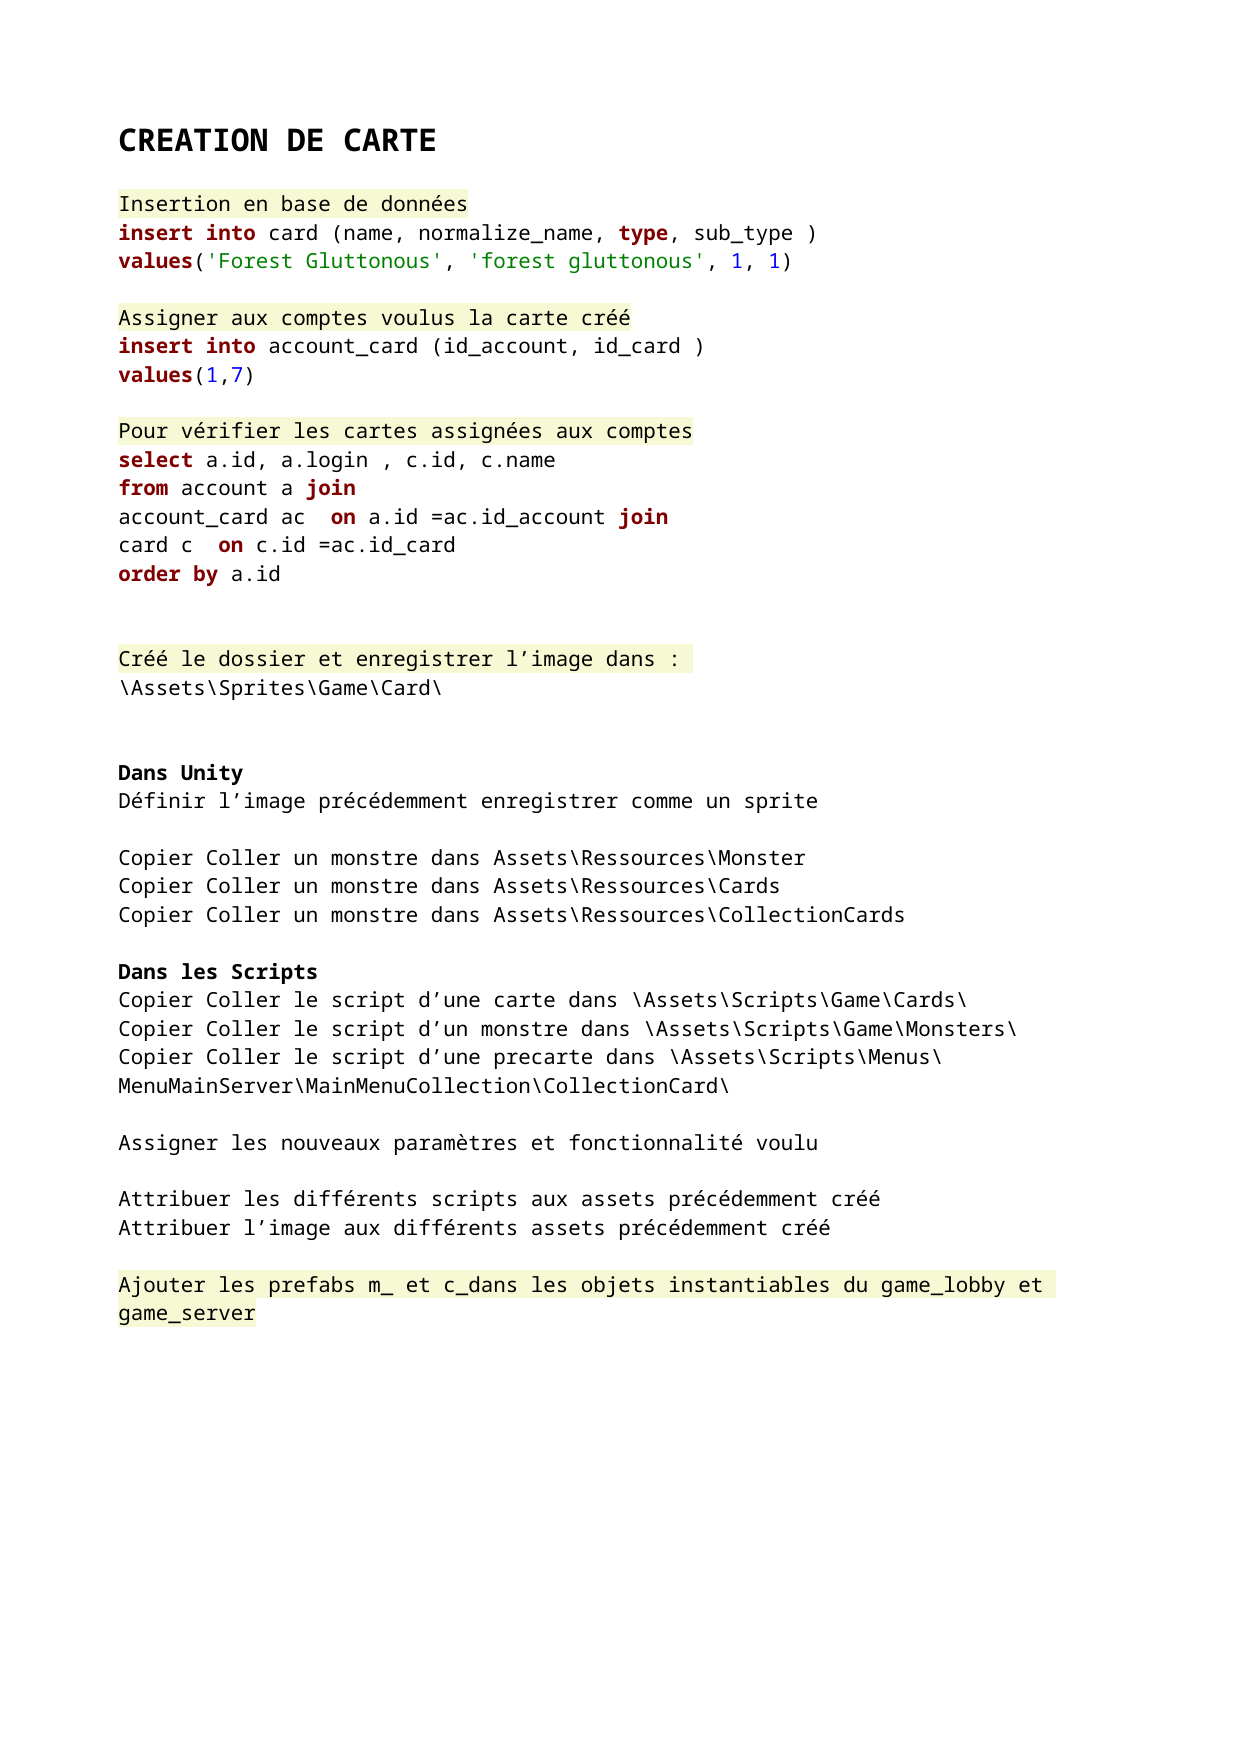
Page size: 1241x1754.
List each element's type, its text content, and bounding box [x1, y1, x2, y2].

text from account a join [118, 473, 1122, 502]
text \Assets\Sprites\Game\Card\ [118, 673, 1122, 701]
text Pour vérifier les cartes assignées aux comptes [118, 417, 1122, 445]
text Assigner les nouveaux paramètres et fonctionnalité voulu [118, 1128, 1122, 1156]
text values('Forest Gluttonous', 'forest gluttonous', 1, 1) [118, 246, 1122, 274]
text Insertion en base de données [118, 189, 1122, 218]
text Créé le dossier et enregistrer l’image dans : [118, 644, 1122, 673]
text Attribuer l’image aux différents assets précédemment créé [118, 1213, 1122, 1241]
text values(1,7) [118, 360, 1122, 388]
text card c on c.id =ac.id_card [118, 530, 1122, 559]
text Copier Coller le script d’une carte dans \Assets\Scripts\Game\Cards\ [118, 985, 1122, 1014]
text Assigner aux comptes voulus la carte créé [118, 303, 1122, 331]
text select a.id, a.login , c.id, c.name [118, 445, 1122, 473]
text Copier Coller un monstre dans Assets\Ressources\Cards [118, 872, 1122, 900]
text Copier Coller un monstre dans Assets\Ressources\Monster [118, 843, 1122, 872]
text Ajouter les prefabs m_ et c_dans les objets instantiables du game_lobby et game_server [118, 1270, 1122, 1327]
text Définir l’image précédemment enregistrer comme un sprite [118, 786, 1122, 815]
text Attribuer les différents scripts aux assets précédemment créé [118, 1184, 1122, 1213]
text insert into card (name, normalize_name, type, sub_type ) [118, 218, 1122, 246]
text CREATION DE CARTE [118, 118, 1122, 161]
text order by a.id [118, 559, 1122, 587]
text Dans les Scripts [118, 957, 1122, 985]
text insert into account_card (id_account, id_card ) [118, 331, 1122, 360]
text Copier Coller le script d’un monstre dans \Assets\Scripts\Game\Monsters\ [118, 1014, 1122, 1042]
text Dans Unity [118, 758, 1122, 786]
text Copier Coller le script d’une precarte dans \Assets\Scripts\Menus\MenuMainServer\MainMenuCollection\CollectionCard\ [118, 1042, 1122, 1099]
text account_card ac on a.id =ac.id_account join [118, 502, 1122, 530]
text Copier Coller un monstre dans Assets\Ressources\CollectionCards [118, 900, 1122, 928]
